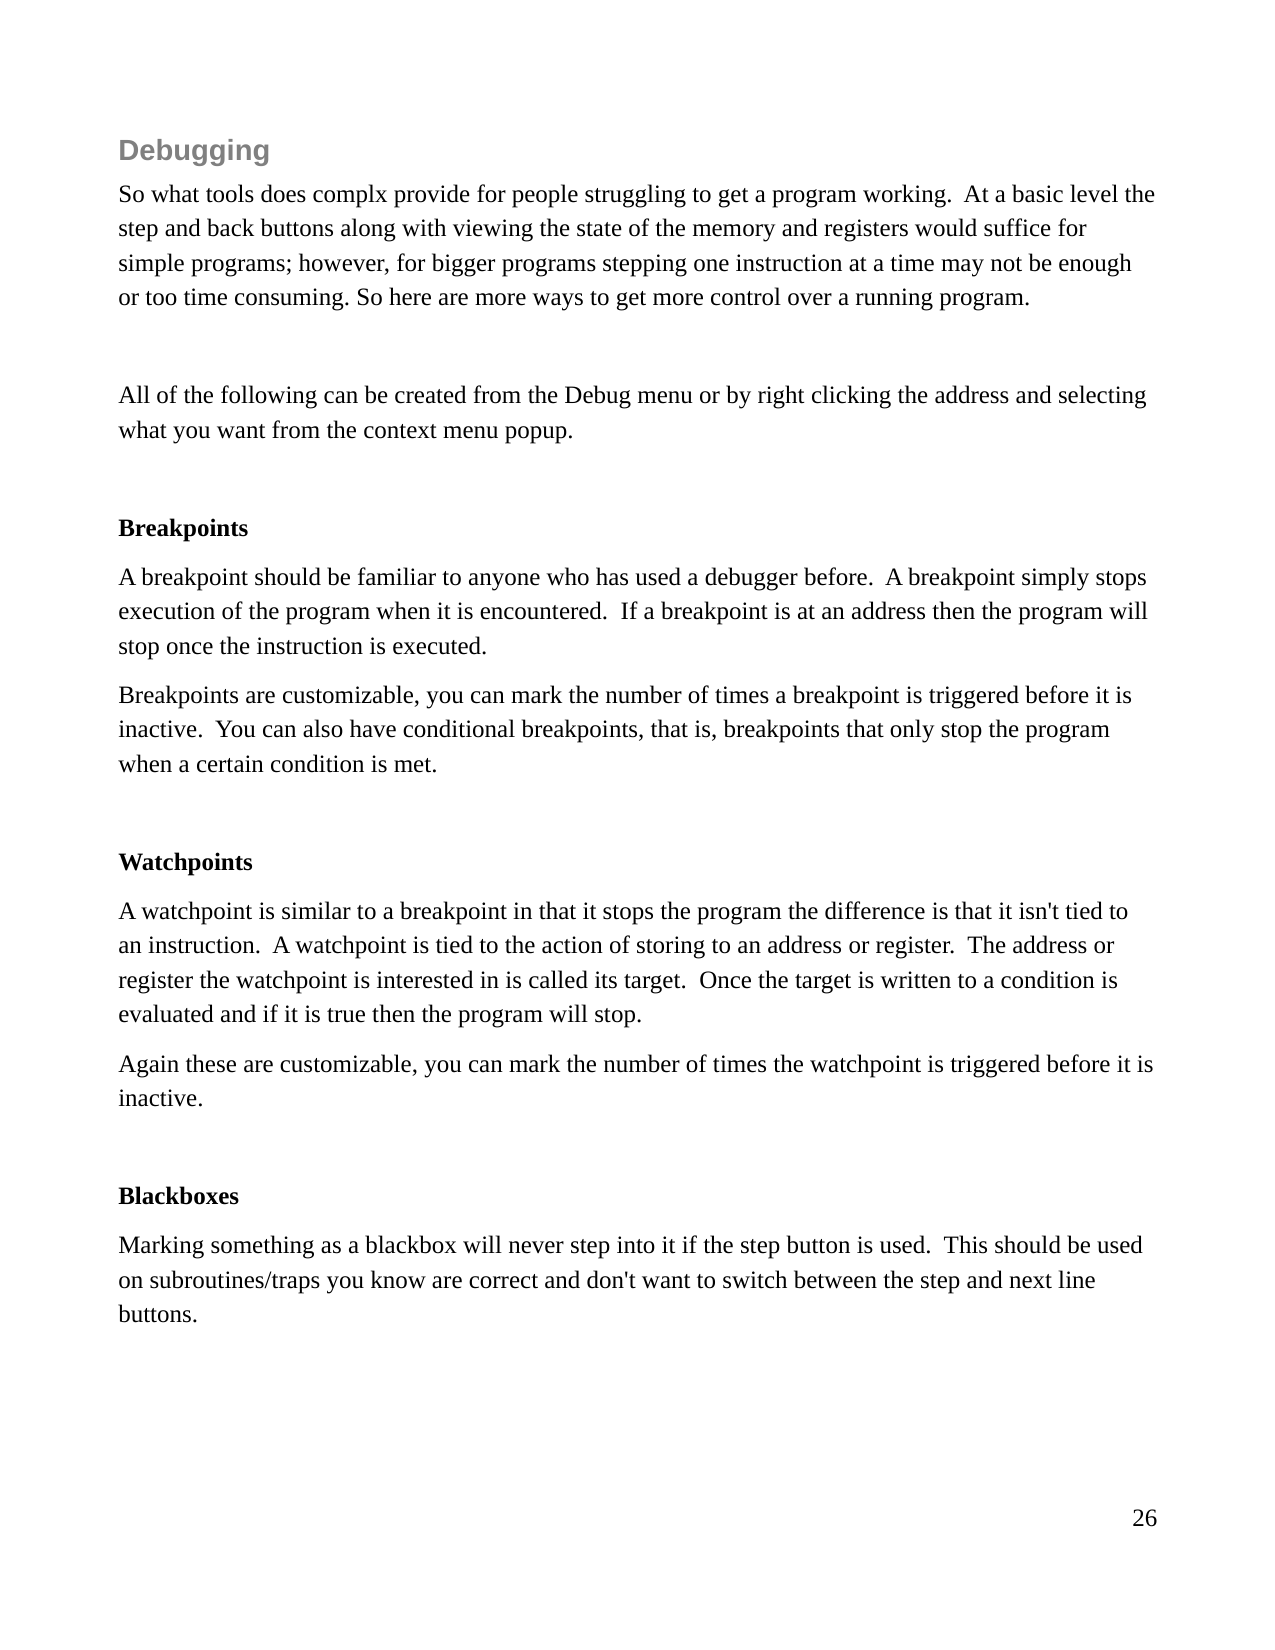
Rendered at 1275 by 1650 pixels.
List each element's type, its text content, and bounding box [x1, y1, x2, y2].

text Watchpoints [118, 847, 1157, 876]
text Marking something as a blackbox will never step into it if the step button is used. This should be used on subroutines/traps you know are correct and don't want to switch between the step and next line buttons. [118, 1230, 1157, 1328]
text Breakpoints [118, 513, 1157, 542]
text A watchpoint is similar to a breakpoint in that it stops the program the difference is that it isn't tied to an instruction. A watchpoint is tied to the action of storing to an address or register. The address or register the watchpoint is interested in is called its target. Once the target is written to a condition is evaluated and if it is true then the program will stop. [118, 896, 1157, 1028]
text A breakpoint should be familiar to anyone who has used a debugger before. A breakpoint simply stops execution of the program when it is encountered. If a breakpoint is at an address then the program will stop once the instruction is executed. [118, 562, 1157, 660]
text Breakpoints are customizable, you can mark the number of times a breakpoint is triggered before it is inactive. You can also have conditional breakpoints, that is, breakpoints that only stop the program when a certain condition is met. [118, 680, 1157, 778]
text So what tools does complx provide for people struggling to get a program working. At a basic level the step and back buttons along with viewing the state of the memory and registers would suffice for simple programs; however, for bigger programs stepping one instruction at a time may not be enough or too time consuming. So here are more ways to get more control over a running program. [118, 179, 1157, 311]
text All of the following can be created from the Debug menu or by right clicking the address and selecting what you want from the context menu popup. [118, 380, 1157, 443]
text Again these are customizable, you can mark the number of times the watchpoint is triggered before it is inactive. [118, 1049, 1157, 1112]
subtitle Debugging [118, 133, 1157, 166]
text Blackboxes [118, 1181, 1157, 1210]
